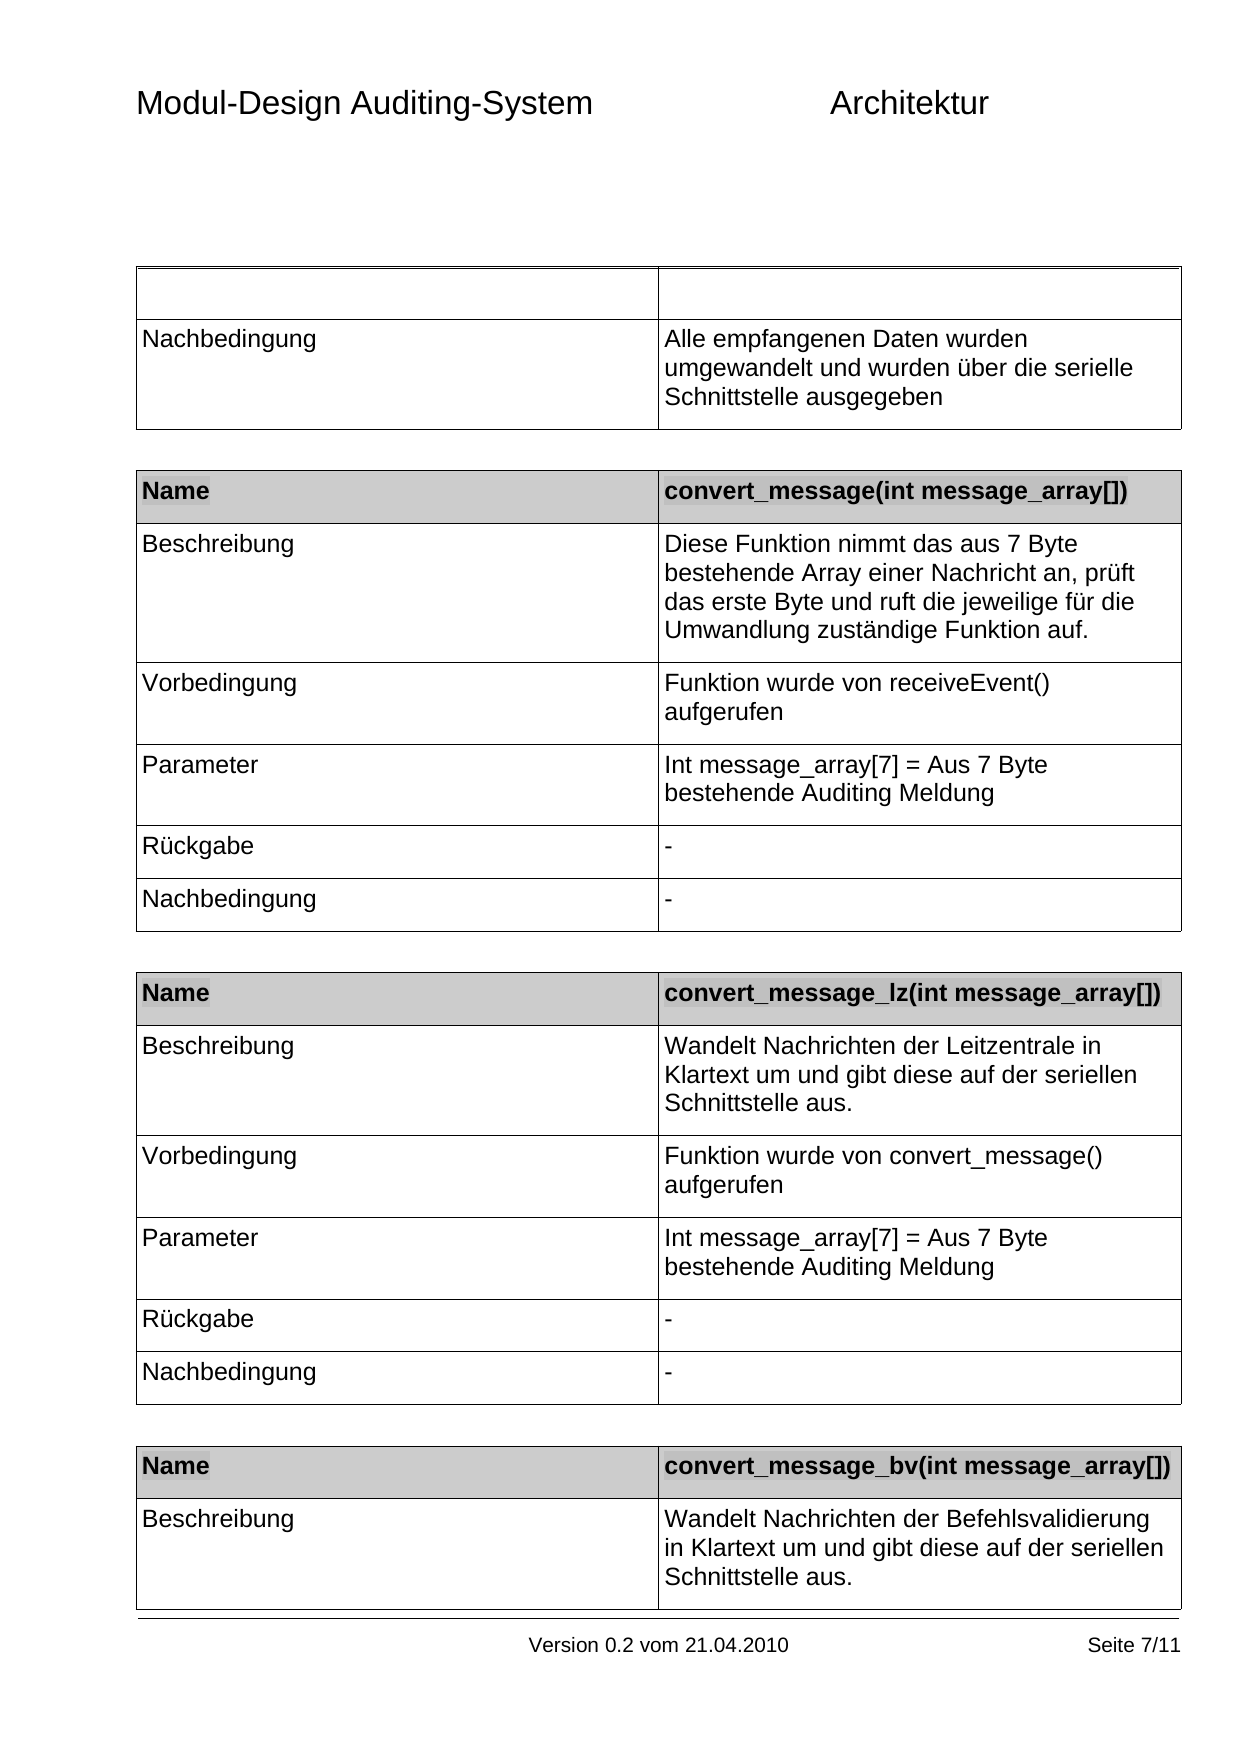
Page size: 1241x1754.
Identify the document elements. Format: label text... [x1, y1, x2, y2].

table_header convert_message(int message_array[]) [659, 471, 1181, 523]
table_cell Vorbedingung [137, 1136, 658, 1217]
table_cell Diese Funktion nimmt das aus 7 Byte bestehende Array einer Nachricht an, prüft das erste Byte und ruft die jeweilige für die Umwandlung zuständige Funktion auf. [659, 524, 1181, 662]
table_header Name [137, 471, 658, 523]
table_cell Funktion wurde von receiveEvent() aufgerufen [659, 663, 1181, 744]
table_cell - [659, 289, 1181, 319]
table_cell Funktion wurde von convert_message() aufgerufen [659, 1136, 1181, 1217]
table_cell Nachbedingung [137, 879, 658, 931]
table_cell [137, 289, 658, 319]
table_cell - [659, 1352, 1181, 1404]
table_header convert_message_bv(int message_array[]) [659, 1447, 1181, 1498]
table_cell Rückgabe [137, 1300, 658, 1351]
table_header Name [137, 1447, 658, 1498]
table_cell - [659, 826, 1181, 878]
table_cell Nachbedingung [137, 1352, 658, 1404]
table_cell Beschreibung [137, 1499, 658, 1609]
table_header convert_message_lz(int message_array[]) [659, 973, 1181, 1025]
table_cell Wandelt Nachrichten der Befehlsvalidierung in Klartext um und gibt diese auf der seriellen Schnittstelle aus. [659, 1499, 1181, 1609]
table_cell Parameter [137, 1218, 658, 1298]
table_cell - [659, 879, 1181, 931]
table_cell Parameter [137, 745, 658, 825]
table_cell Wandelt Nachrichten der Leitzentrale in Klartext um und gibt diese auf der seriellen Schnittstelle aus. [659, 1026, 1181, 1135]
table_cell Beschreibung [137, 1026, 658, 1135]
table_cell Vorbedingung [137, 663, 658, 744]
table_cell Int message_array[7] = Aus 7 Byte bestehende Auditing Meldung [659, 745, 1181, 825]
table_cell Nachbedingung [137, 320, 658, 429]
table_cell Alle empfangenen Daten wurden umgewandelt und wurden über die serielle Schnittstelle ausgegeben [659, 320, 1181, 429]
table_cell Beschreibung [137, 524, 658, 662]
table_cell Rückgabe [137, 826, 658, 878]
table_cell Int message_array[7] = Aus 7 Byte bestehende Auditing Meldung [659, 1218, 1181, 1298]
table_cell - [659, 1300, 1181, 1351]
table_header Name [137, 973, 658, 1025]
